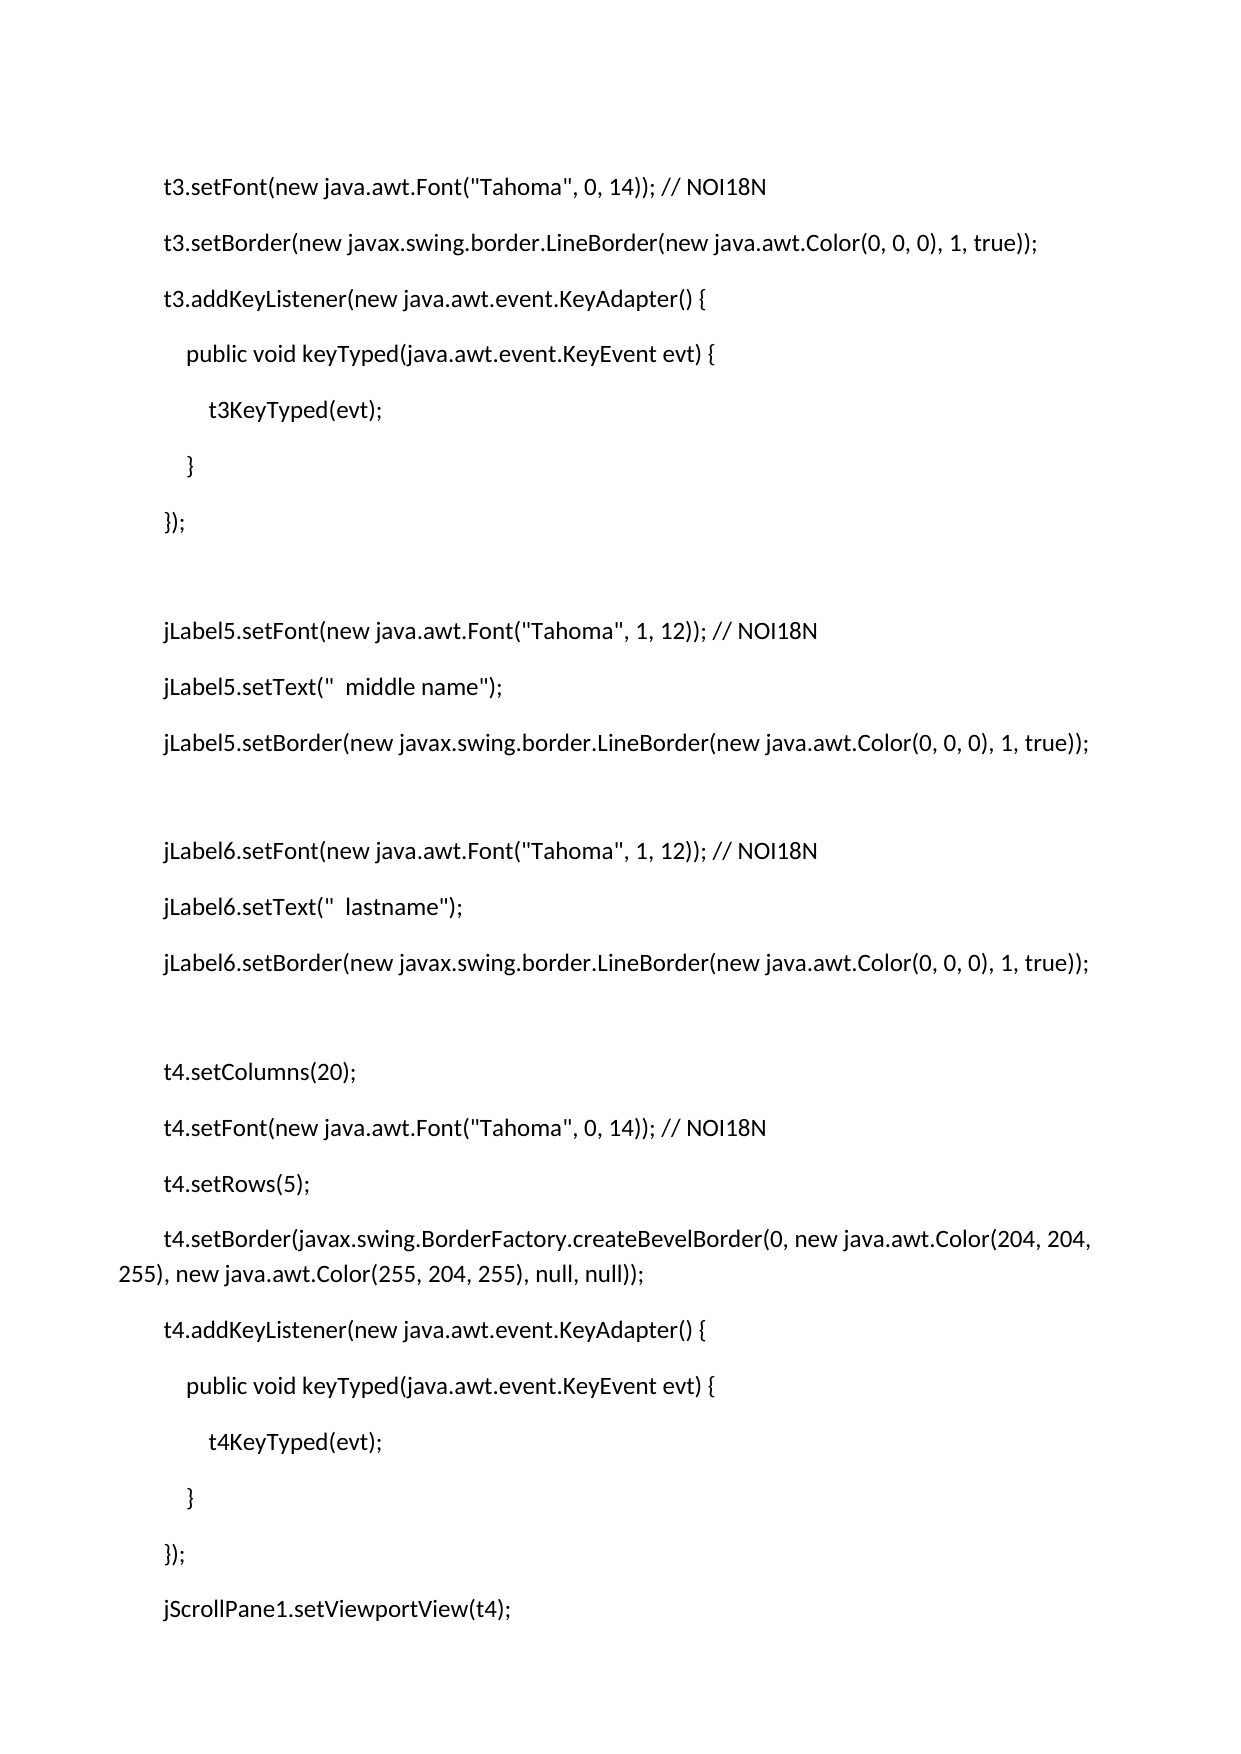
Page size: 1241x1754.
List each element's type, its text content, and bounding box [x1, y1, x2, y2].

text t3KeyTyped(evt); [118, 394, 1122, 425]
text t4.setFont(new java.awt.Font("Tahoma", 0, 14)); // NOI18N [118, 1112, 1122, 1142]
text t4.setBorder(javax.swing.BorderFactory.createBevelBorder(0, new java.awt.Color(204, 204, 255), new java.awt.Color(255, 204, 255), null, null)); [118, 1223, 1122, 1289]
text jLabel6.setFont(new java.awt.Font("Tahoma", 1, 12)); // NOI18N [118, 836, 1122, 866]
text t4.addKeyListener(new java.awt.event.KeyAdapter() { [118, 1314, 1122, 1345]
text t4.setRows(5); [118, 1168, 1122, 1198]
text }); [118, 506, 1122, 537]
text jLabel5.setFont(new java.awt.Font("Tahoma", 1, 12)); // NOI18N [118, 615, 1122, 646]
text } [118, 1482, 1122, 1512]
text t4.setColumns(20); [118, 1056, 1122, 1087]
text t4KeyTyped(evt); [118, 1426, 1122, 1457]
text jLabel5.setText(" middle name"); [118, 671, 1122, 701]
text public void keyTyped(java.awt.event.KeyEvent evt) { [118, 339, 1122, 369]
text jScrollPane1.setViewportView(t4); [118, 1593, 1122, 1624]
text } [118, 450, 1122, 481]
text t3.addKeyListener(new java.awt.event.KeyAdapter() { [118, 283, 1122, 313]
text t3.setBorder(new javax.swing.border.LineBorder(new java.awt.Color(0, 0, 0), 1, true)); [118, 227, 1122, 257]
text jLabel5.setBorder(new javax.swing.border.LineBorder(new java.awt.Color(0, 0, 0), 1, true)); [118, 727, 1122, 757]
text public void keyTyped(java.awt.event.KeyEvent evt) { [118, 1370, 1122, 1401]
text jLabel6.setText(" lastname"); [118, 891, 1122, 922]
text jLabel6.setBorder(new javax.swing.border.LineBorder(new java.awt.Color(0, 0, 0), 1, true)); [118, 947, 1122, 978]
text }); [118, 1538, 1122, 1568]
text t3.setFont(new java.awt.Font("Tahoma", 0, 14)); // NOI18N [118, 171, 1122, 202]
